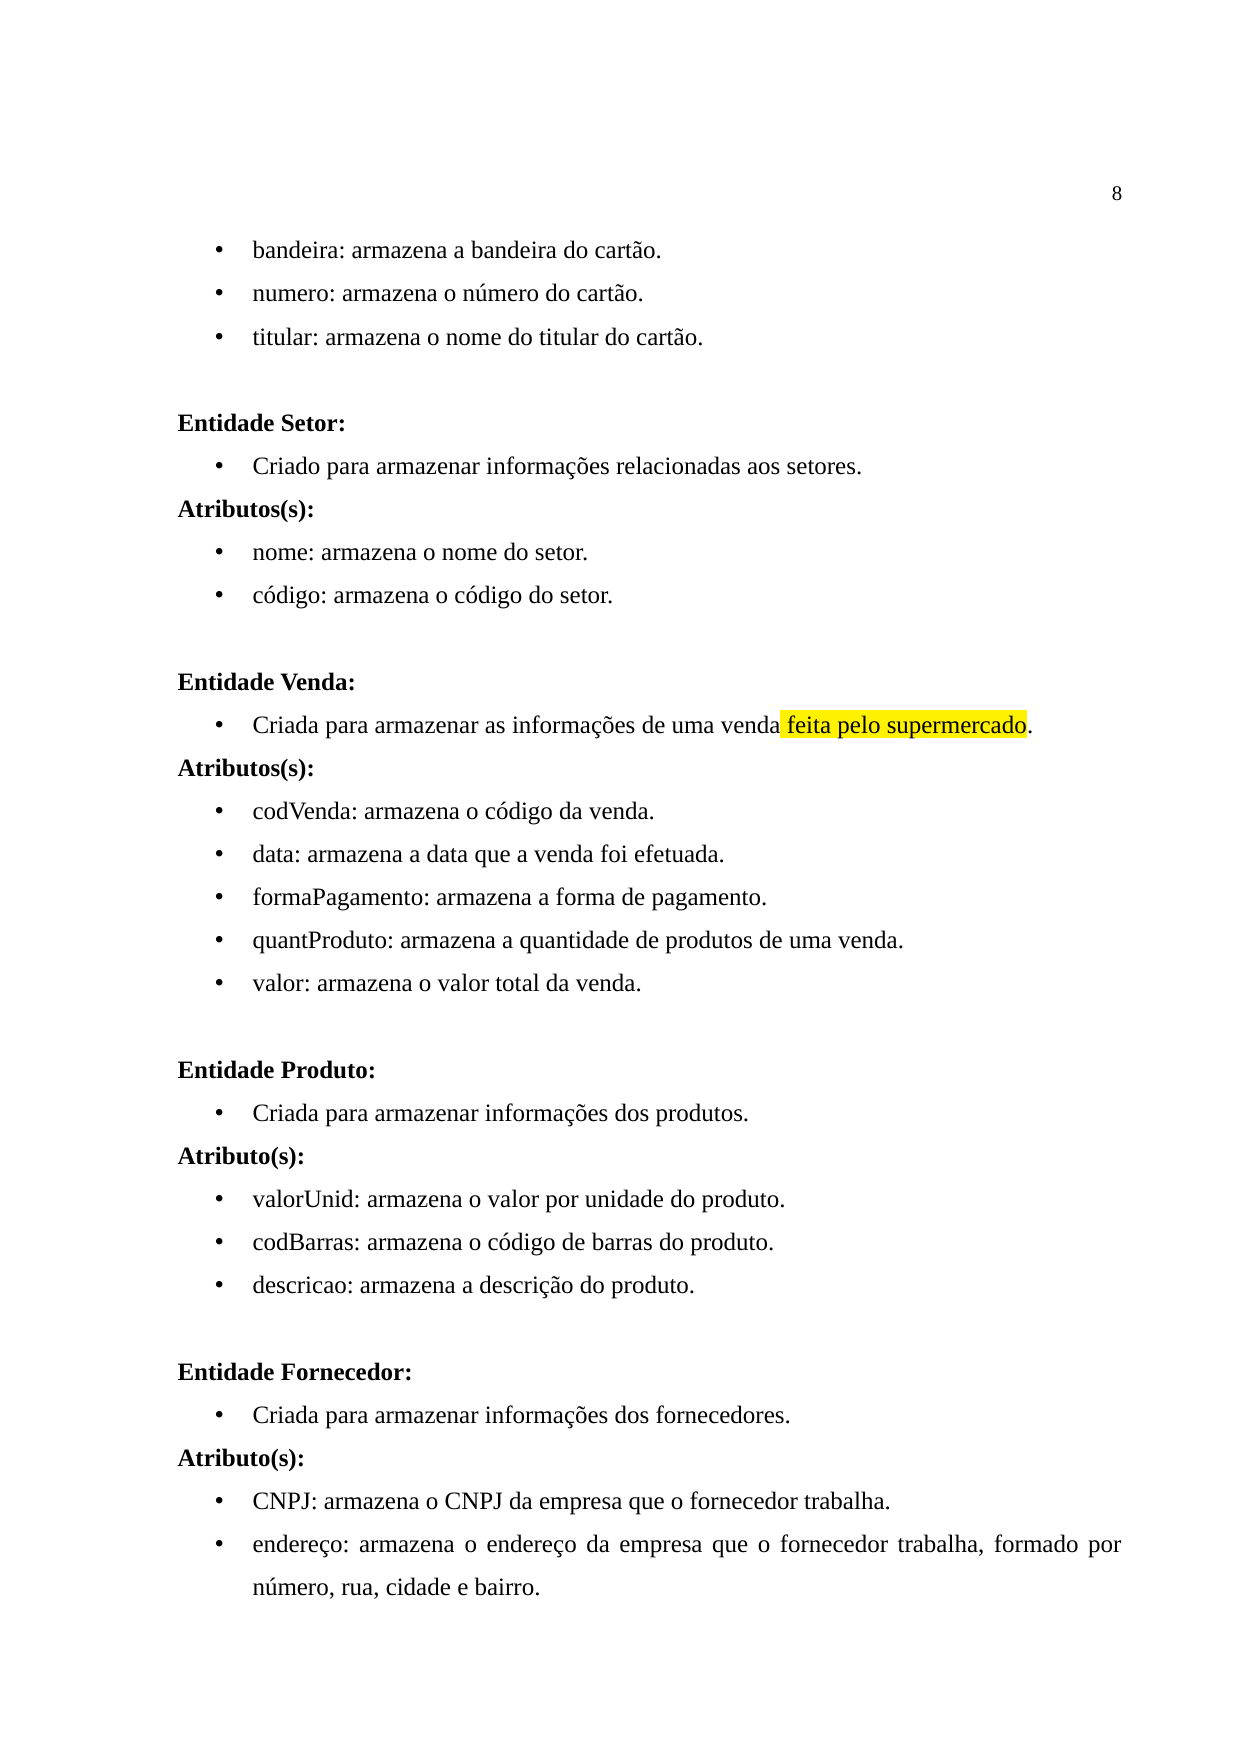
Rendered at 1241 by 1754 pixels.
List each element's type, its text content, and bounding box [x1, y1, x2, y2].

list valor: armazena o valor total da venda. [215, 968, 1122, 997]
list descricao: armazena a descrição do produto. [215, 1270, 1122, 1299]
text Atributo(s): [177, 1443, 1122, 1472]
text Entidade Venda: [177, 667, 1122, 695]
list codBarras: armazena o código de barras do produto. [215, 1227, 1122, 1256]
text Atributos(s): [177, 494, 1122, 523]
list código: armazena o código do setor. [215, 580, 1122, 609]
list CNPJ: armazena o CNPJ da empresa que o fornecedor trabalha. [215, 1486, 1122, 1515]
list valorUnid: armazena o valor por unidade do produto. [215, 1184, 1122, 1213]
text Atributos(s): [177, 753, 1122, 782]
list data: armazena a data que a venda foi efetuada. [215, 839, 1122, 868]
list numero: armazena o número do cartão. [215, 278, 1122, 307]
list titular: armazena o nome do titular do cartão. [215, 322, 1122, 350]
list nome: armazena o nome do setor. [215, 537, 1122, 566]
list Criada para armazenar informações dos fornecedores. [215, 1400, 1122, 1428]
list codVenda: armazena o código da venda. [215, 796, 1122, 825]
list Criada para armazenar as informações de uma venda feita pelo supermercado. [215, 710, 1122, 738]
text Entidade Produto: [177, 1055, 1122, 1083]
text Entidade Setor: [177, 408, 1122, 437]
text Entidade Fornecedor: [177, 1357, 1122, 1385]
list endereço: armazena o endereço da empresa que o fornecedor trabalha, formado por número, rua, cidade e bairro. [215, 1529, 1122, 1601]
list Criado para armazenar informações relacionadas aos setores. [215, 451, 1122, 480]
list formaPagamento: armazena a forma de pagamento. [215, 882, 1122, 911]
list Criada para armazenar informações dos produtos. [215, 1098, 1122, 1127]
text Atributo(s): [177, 1141, 1122, 1170]
list bandeira: armazena a bandeira do cartão. [215, 235, 1122, 264]
list quantProduto: armazena a quantidade de produtos de uma venda. [215, 925, 1122, 954]
